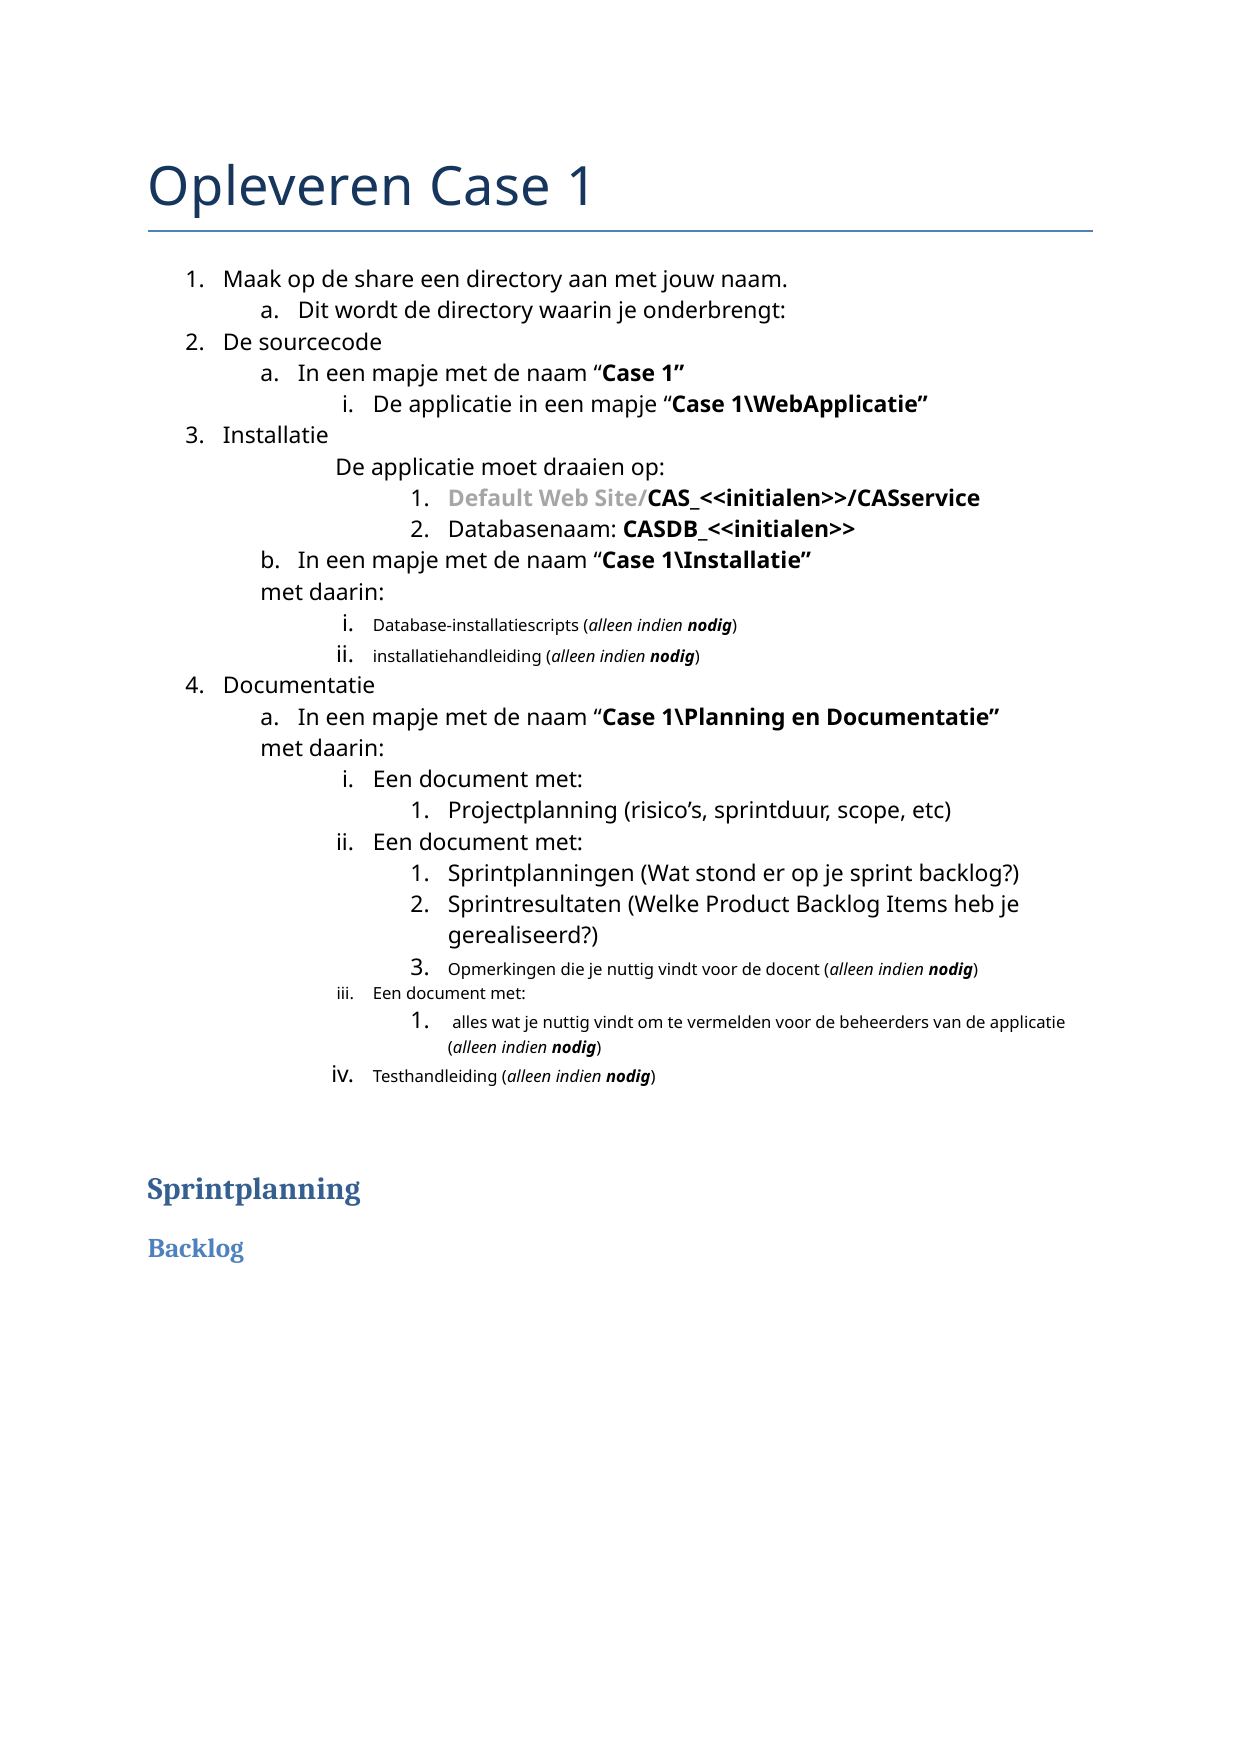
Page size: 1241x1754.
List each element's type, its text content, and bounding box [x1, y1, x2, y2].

list Default Web Site/CAS_<<initialen>>/CASservice [410, 482, 1093, 513]
list Database-installatiescripts (alleen indien nodig) [354, 607, 1093, 638]
subtitle Backlog [148, 1233, 1093, 1264]
list Dit wordt de directory waarin je onderbrengt: [260, 294, 1093, 326]
list Databasenaam: CASDB_<<initialen>> [410, 513, 1093, 544]
list installatiehandleiding (alleen indien nodig) [354, 638, 1093, 669]
list Een document met: [354, 826, 1093, 857]
subtitle Sprintplanning [148, 1171, 1093, 1207]
list In een mapje met de naam “Case 1” [260, 357, 1093, 388]
list In een mapje met de naam “Case 1\Installatie” [260, 544, 1093, 576]
text met daarin: [260, 576, 1093, 607]
list Documentatie [185, 669, 1093, 701]
list Een document met: [354, 982, 1093, 1004]
text met daarin: [260, 732, 1093, 763]
list De sourcecode [185, 326, 1093, 357]
list alles wat je nuttig vindt om te vermelden voor de beheerders van de applicatie (alleen indien nodig) [410, 1004, 1093, 1058]
list De applicatie in een mapje “Case 1\WebApplicatie” [354, 388, 1093, 419]
text De applicatie moet draaien op: [335, 451, 1093, 482]
list Projectplanning (risico’s, sprintduur, scope, etc) [410, 794, 1093, 826]
list Maak op de share een directory aan met jouw naam. [185, 263, 1093, 294]
title Opleveren Case 1 [148, 148, 1093, 230]
list Sprintresultaten (Welke Product Backlog Items heb je gerealiseerd?) [410, 888, 1093, 951]
list Testhandleiding (alleen indien nodig) [354, 1058, 1093, 1090]
list Een document met: [354, 763, 1093, 794]
list In een mapje met de naam “Case 1\Planning en Documentatie” [260, 701, 1093, 732]
list Sprintplanningen (Wat stond er op je sprint backlog?) [410, 857, 1093, 888]
list Opmerkingen die je nuttig vindt voor de docent (alleen indien nodig) [410, 951, 1093, 982]
list Installatie [185, 419, 1093, 451]
